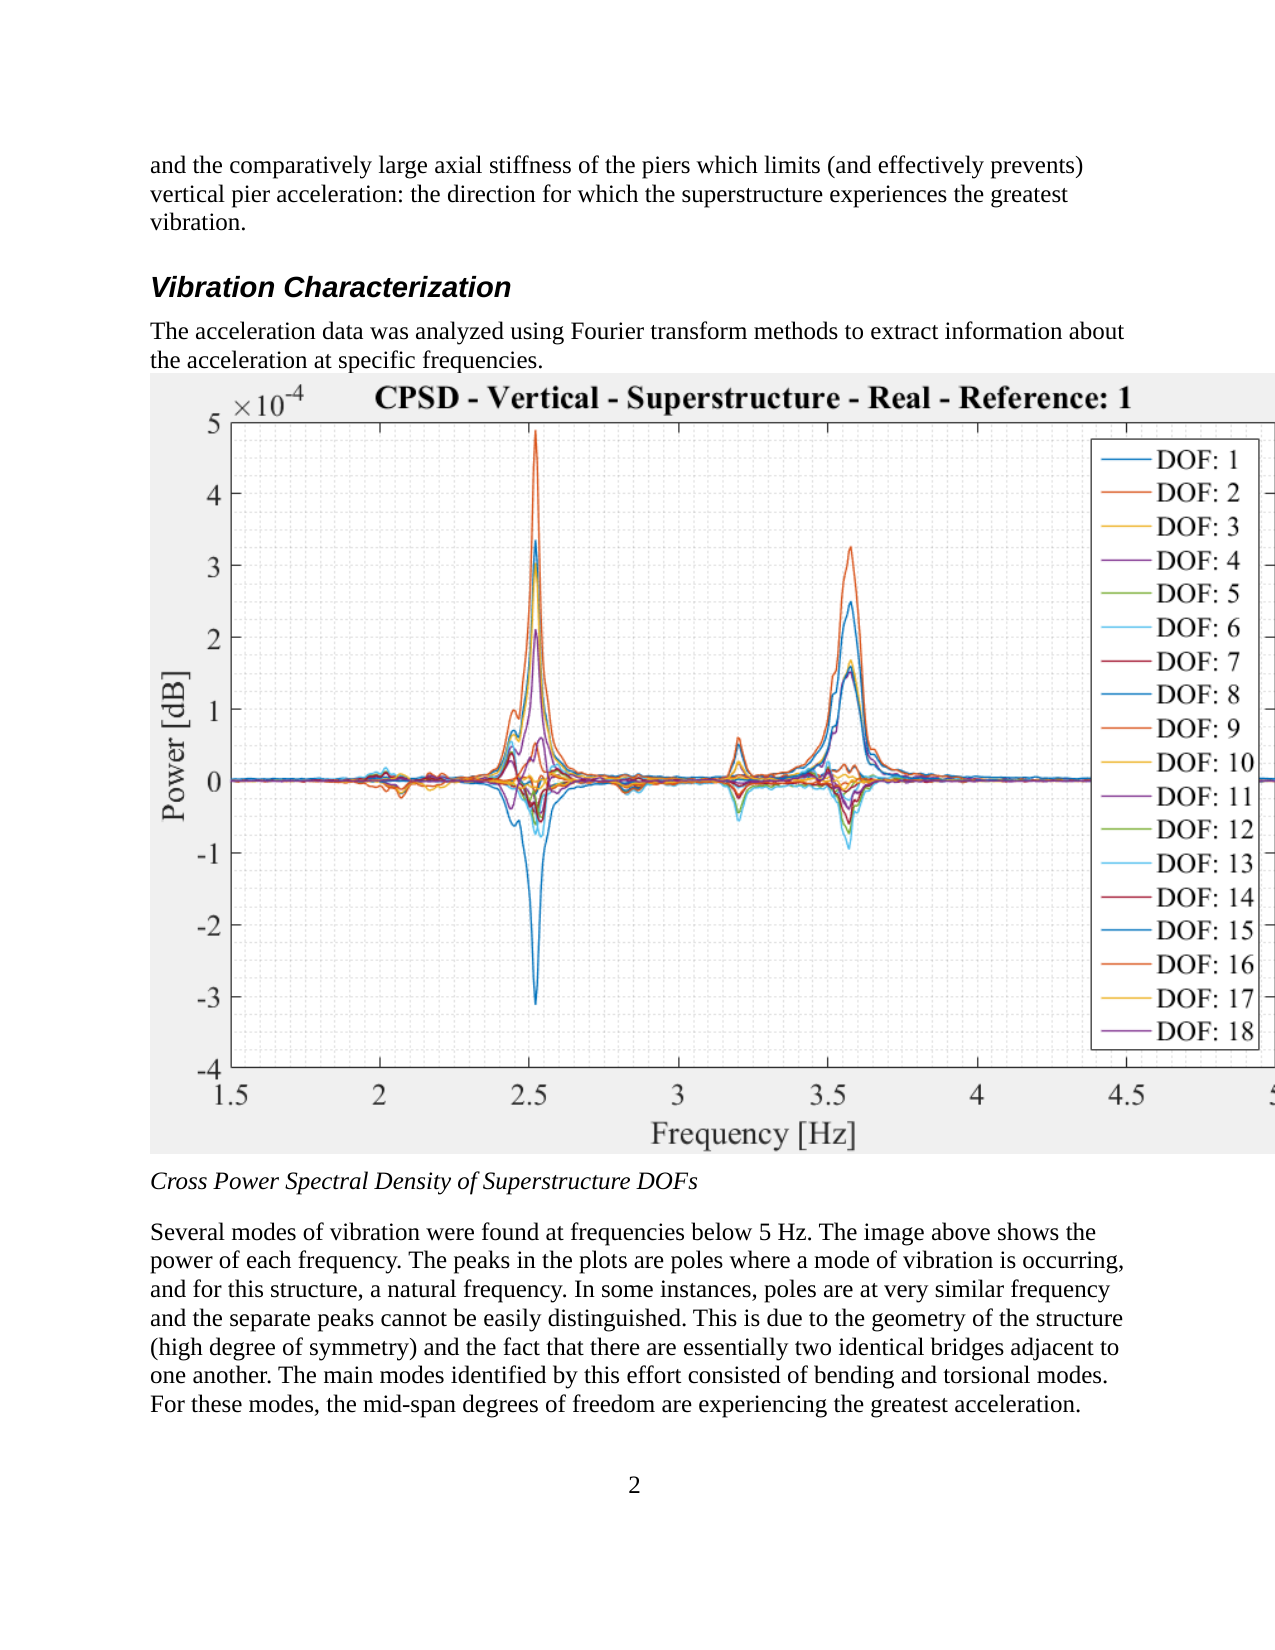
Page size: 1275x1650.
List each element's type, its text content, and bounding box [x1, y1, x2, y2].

picture [150, 373, 1275, 1154]
text and the comparatively large axial stiffness of the piers which limits (and effectively prevents) vertical pier acceleration: the direction for which the superstructure experiences the greatest vibration. [150, 150, 1125, 236]
text Several modes of vibration were found at frequencies below 5 Hz. The image above shows the power of each frequency. The peaks in the plots are poles where a mode of vibration is occurring, and for this structure, a natural frequency. In some instances, poles are at very similar frequency and the separate peaks cannot be easily distinguished. This is due to the geometry of the structure (high degree of symmetry) and the fact that there are essentially two identical bridges adjacent to one another. The main modes identified by this effort consisted of bending and torsional modes. For these modes, the mid-span degrees of freedom are experiencing the greatest acceleration. [150, 1217, 1125, 1418]
text The acceleration data was analyzed using Fourier transform methods to extract information about the acceleration at specific frequencies. [150, 316, 1125, 373]
text Cross Power Spectral Density of Superstructure DOFs [150, 1166, 1125, 1195]
subtitle Vibration Characterization [150, 270, 1125, 304]
